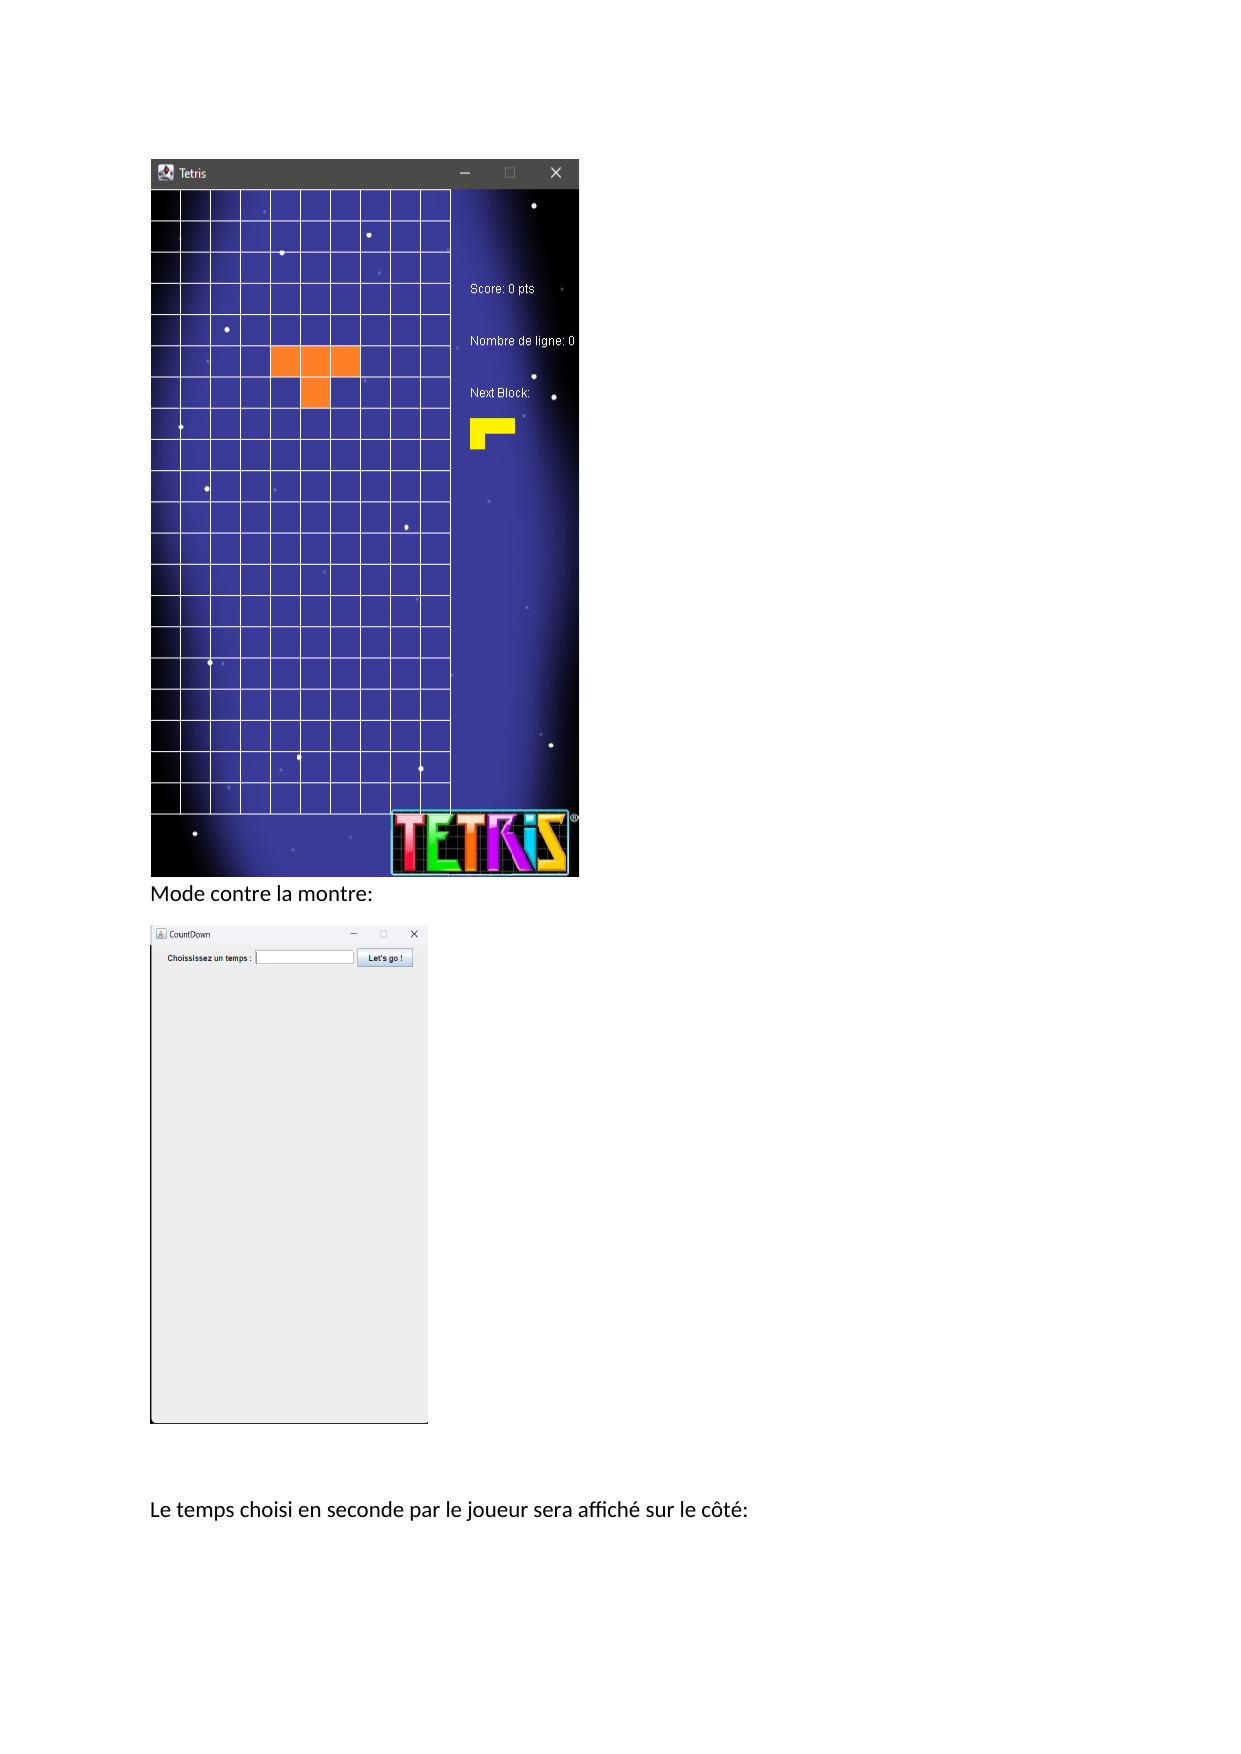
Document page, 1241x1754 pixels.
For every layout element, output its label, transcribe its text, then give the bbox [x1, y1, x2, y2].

picture [151, 159, 580, 877]
text Mode contre la montre: [150, 159, 1090, 907]
text Le temps choisi en seconde par le joueur sera affiché sur le côté: [150, 1495, 1090, 1523]
picture [150, 925, 428, 1424]
